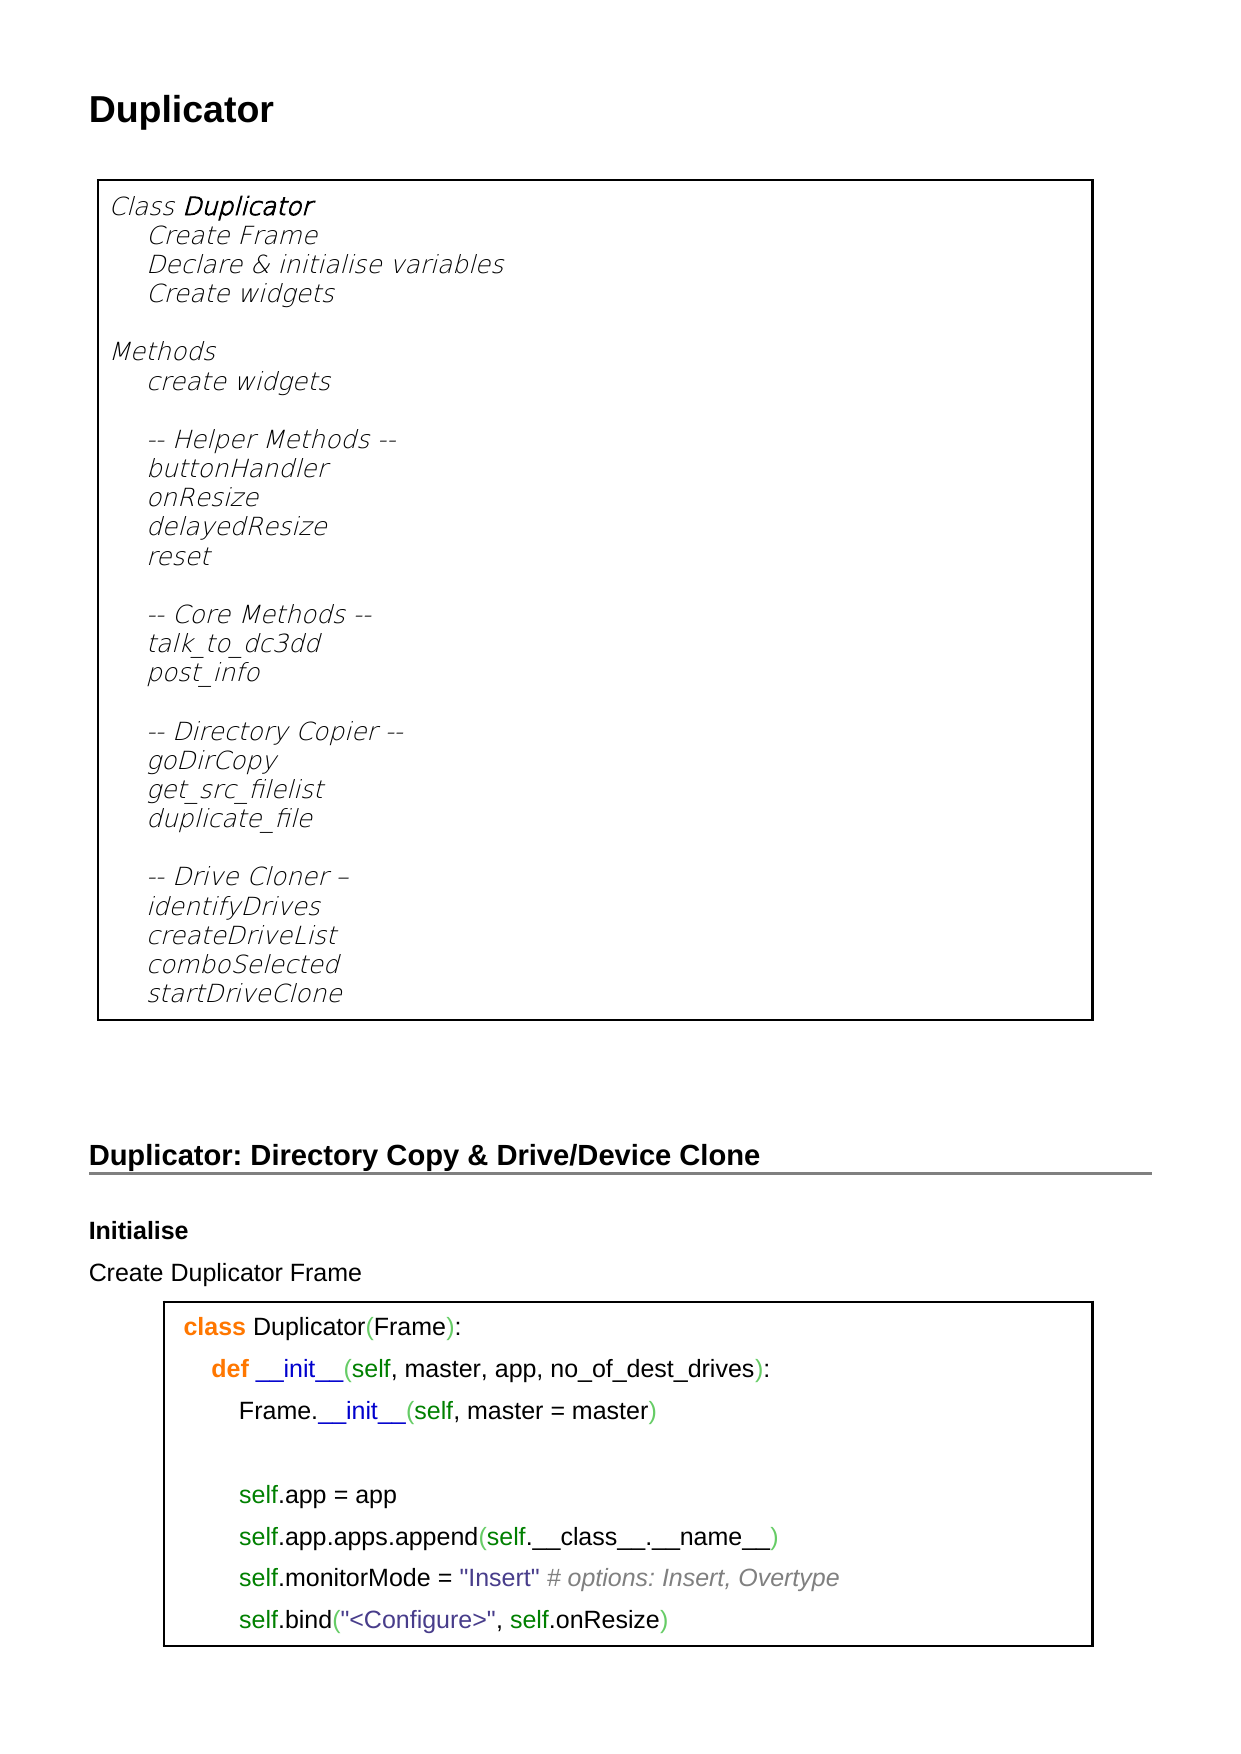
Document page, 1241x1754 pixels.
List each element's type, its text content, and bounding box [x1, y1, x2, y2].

table_header class Duplicator(Frame): def __init__(self, master, app, no_of_dest_drives): Frame.__init__(self, master = master) self.app = app self.app.apps.append(self.__class__.__name__) self.monitorMode = "Insert" # options: Insert, Overtype self.bind("<Configure>", self.onResize) [165, 1303, 1091, 1644]
subtitle Duplicator: Directory Copy & Drive/Device Clone [88, 1139, 1152, 1175]
subtitle Create Duplicator Frame [88, 1259, 1152, 1287]
subtitle Initialise [88, 1217, 1152, 1245]
table_header Class Duplicator Create Frame Declare & initialise variables Create widgets Methods create widgets -- Helper Methods -- buttonHandler onResize delayedResize reset -- Core Methods -- talk_to_dc3dd post_info -- Directory Copier -- goDirCopy get_src_filelist duplicate_file -- Drive Cloner – identifyDrives createDriveList comboSelected startDriveClone [99, 181, 1091, 1019]
subtitle Duplicator [88, 88, 1152, 130]
